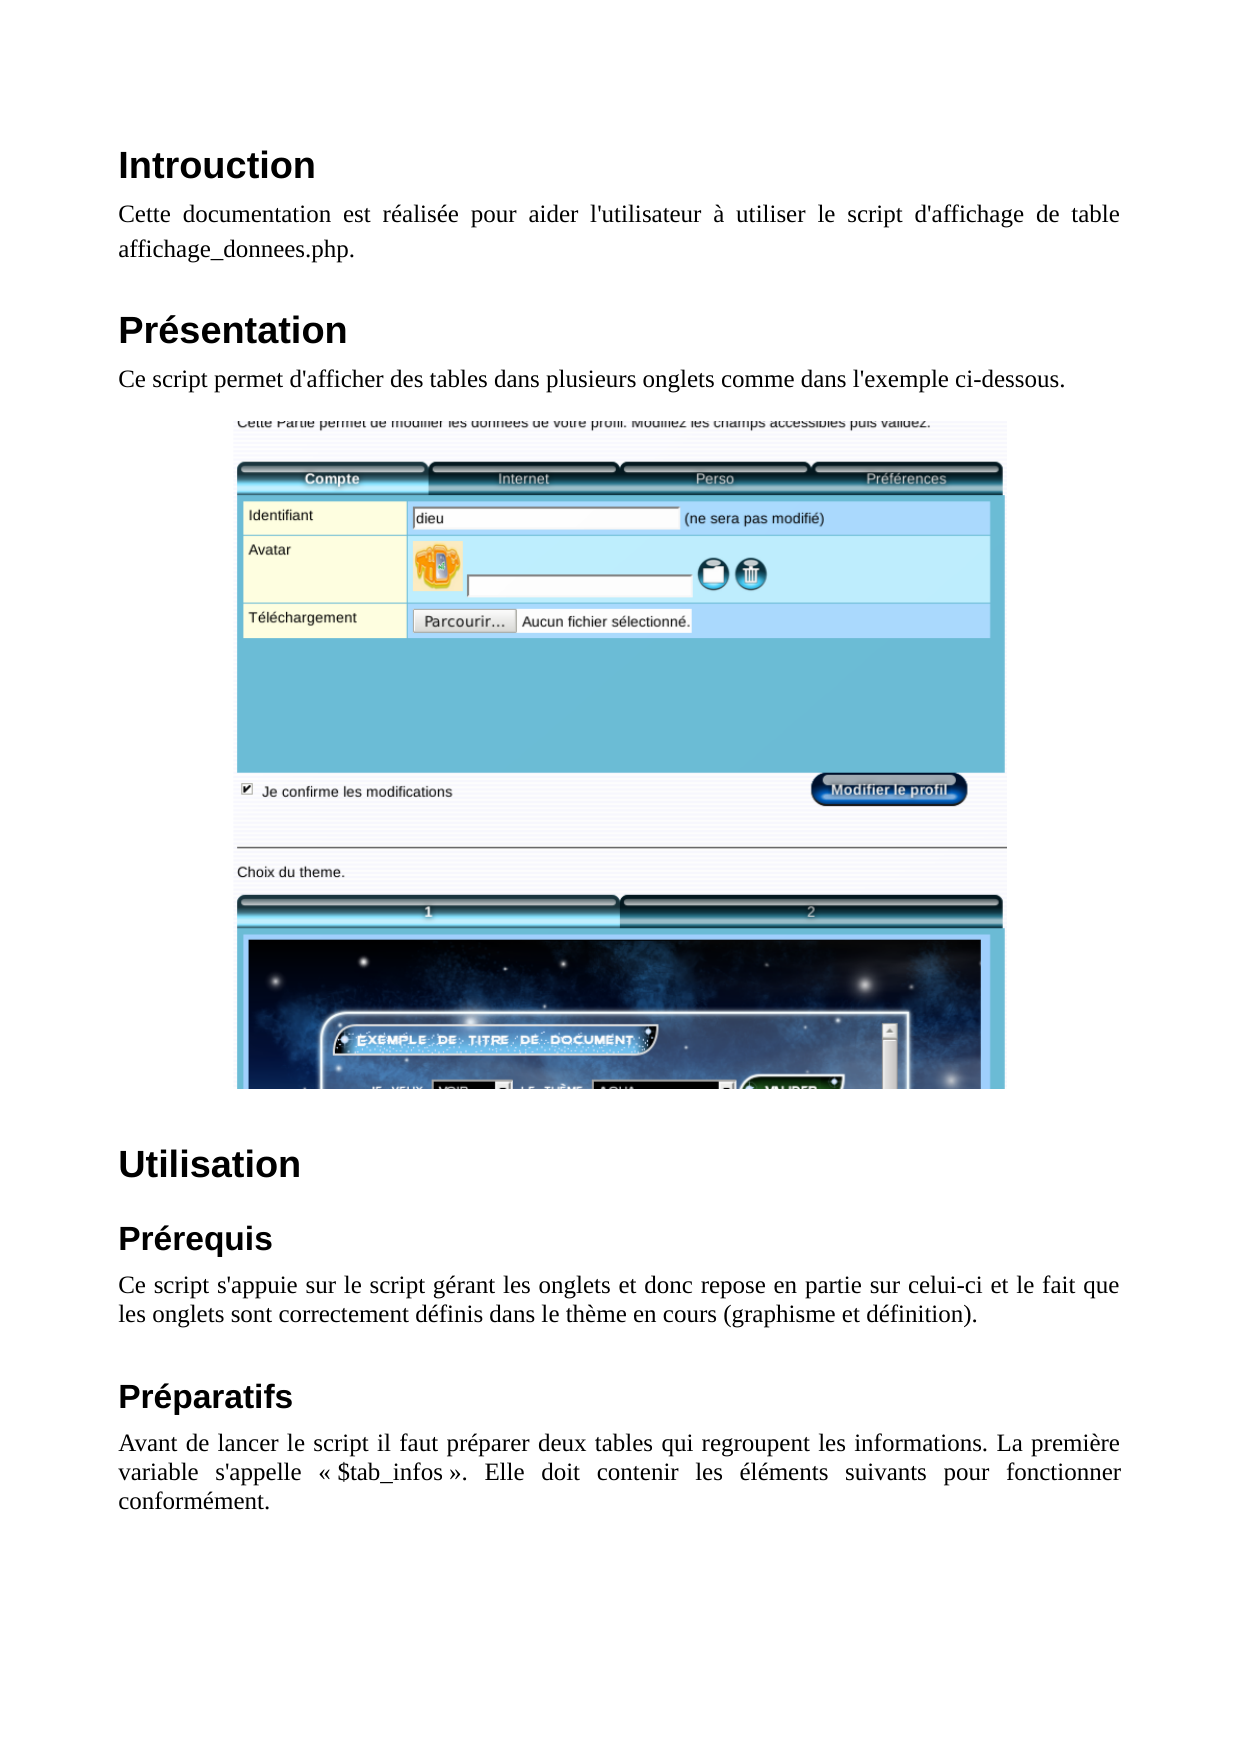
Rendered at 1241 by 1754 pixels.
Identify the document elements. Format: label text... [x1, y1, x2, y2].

picture [233, 421, 1007, 1089]
text Ce script s'appuie sur le script gérant les onglets et donc repose en partie sur celui-ci et le fait que les onglets sont correctement définis dans le thème en cours (graphisme et définition). [118, 1270, 1122, 1328]
subtitle Introuction [118, 143, 1122, 187]
subtitle Prérequis [118, 1219, 1122, 1258]
text Ce script permet d'afficher des tables dans plusieurs onglets comme dans l'exemple ci-dessous. [118, 364, 1122, 393]
subtitle Présentation [118, 308, 1122, 351]
subtitle Préparatifs [118, 1377, 1122, 1416]
text Avant de lancer le script il faut préparer deux tables qui regroupent les informations. La première variable s'appelle « $tab_infos ». Elle doit contenir les éléments suivants pour fonctionner conformément. [118, 1428, 1122, 1514]
subtitle Utilisation [118, 1142, 1122, 1186]
text Cette documentation est réalisée pour aider l'utilisateur à utiliser le script d'affichage de table affichage_donnees.php. [118, 199, 1122, 262]
